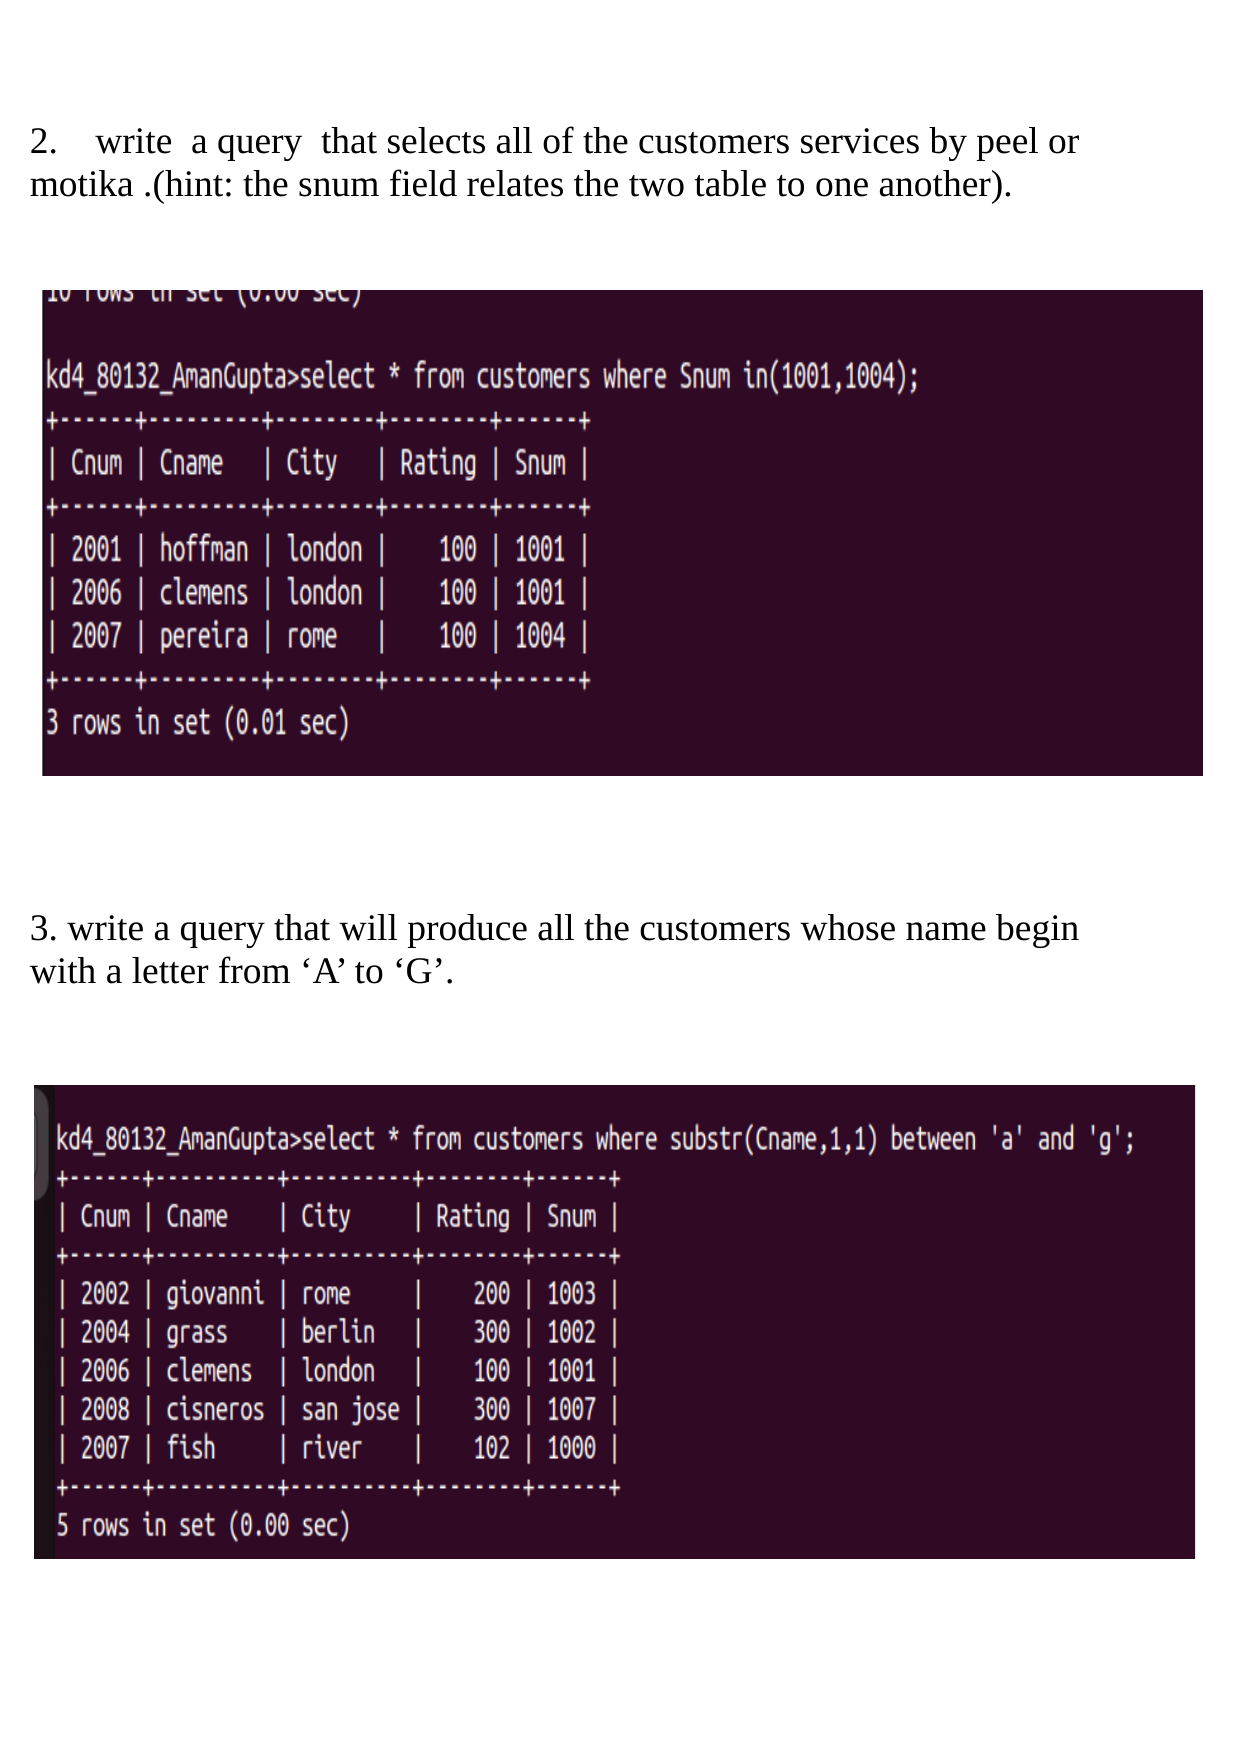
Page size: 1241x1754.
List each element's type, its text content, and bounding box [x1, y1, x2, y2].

text 2. write a query that selects all of the customers services by peel or motika .(hint: the snum field relates the two table to one another). [29, 118, 1122, 204]
text 3. write a query that will produce all the customers whose name begin with a letter from ‘A’ to ‘G’. [29, 905, 1122, 992]
picture [34, 1085, 1196, 1559]
picture [42, 290, 1203, 776]
